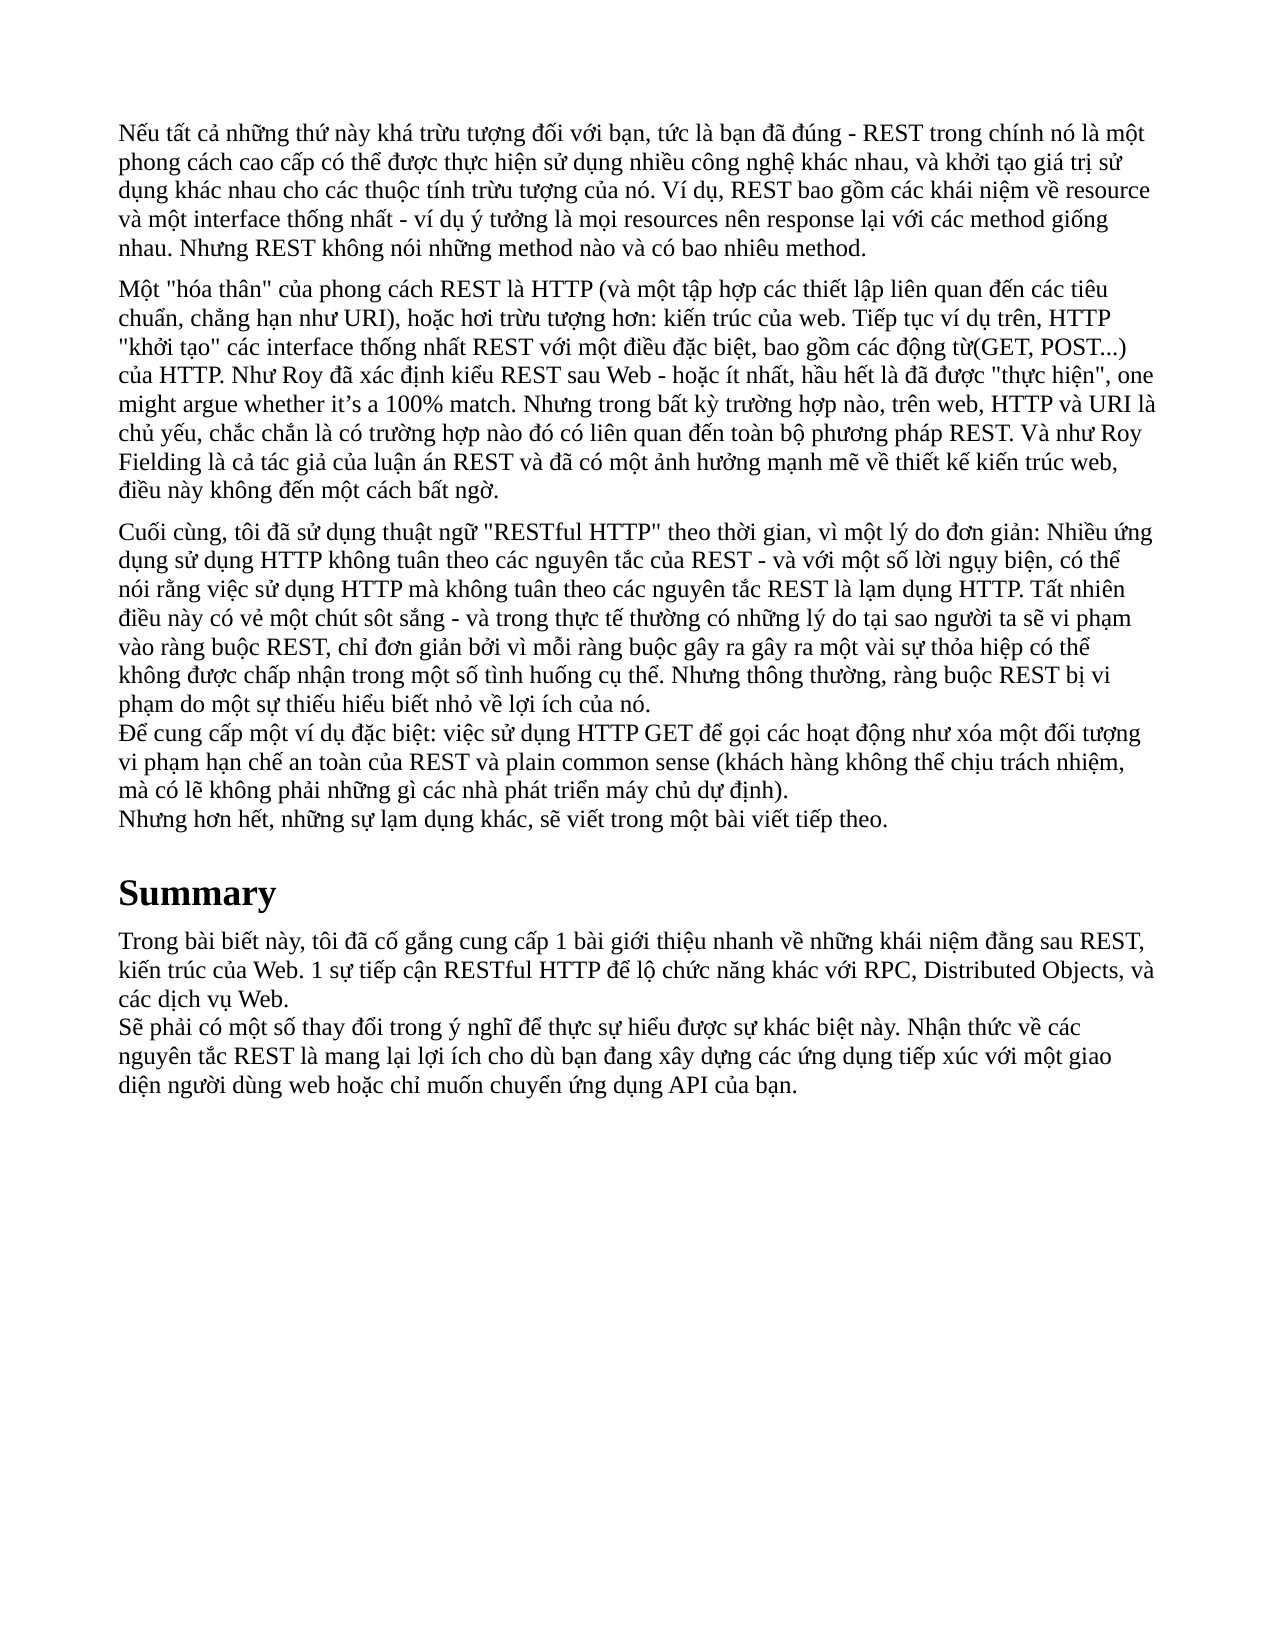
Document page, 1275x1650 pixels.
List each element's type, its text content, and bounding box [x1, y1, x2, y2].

text Trong bài biết này, tôi đã cố gắng cung cấp 1 bài giới thiệu nhanh về những khái niệm đằng sau REST, kiến trúc của Web. 1 sự tiếp cận RESTful HTTP để lộ chức năng khác với RPC, Distributed Objects, và các dịch vụ Web. Sẽ phải có một số thay đổi trong ý nghĩ để thực sự hiểu được sự khác biệt này. Nhận thức về các nguyên tắc REST là mang lại lợi ích cho dù bạn đang xây dựng các ứng dụng tiếp xúc với một giao diện người dùng web hoặc chỉ muốn chuyển ứng dụng API của bạn. [118, 926, 1157, 1099]
text Cuối cùng, tôi đã sử dụng thuật ngữ "RESTful HTTP" theo thời gian, vì một lý do đơn giản: Nhiều ứng dụng sử dụng HTTP không tuân theo các nguyên tắc của REST - và với một số lời ngụy biện, có thể nói rằng việc sử dụng HTTP mà không tuân theo các nguyên tắc REST là lạm dụng HTTP. Tất nhiên điều này có vẻ một chút sôt sắng - và trong thực tế thường có những lý do tại sao người ta sẽ vi phạm vào ràng buộc REST, chỉ đơn giản bởi vì mỗi ràng buộc gây ra gây ra một vài sự thỏa hiệp có thể không được chấp nhận trong một số tình huống cụ thể. Nhưng thông thường, ràng buộc REST bị vi phạm do một sự thiếu hiểu biết nhỏ về lợi ích của nó. Để cung cấp một ví dụ đặc biệt: việc sử dụng HTTP GET để gọi các hoạt động như xóa một đối tượng vi phạm hạn chế an toàn của REST và plain common sense (khách hàng không thể chịu trách nhiệm, mà có lẽ không phải những gì các nhà phát triển máy chủ dự định). Nhưng hơn hết, những sự lạm dụng khác, sẽ viết trong một bài viết tiếp theo. [118, 517, 1157, 833]
subtitle Summary [118, 871, 1157, 914]
text Nếu tất cả những thứ này khá trừu tượng đối với bạn, tức là bạn đã đúng - REST trong chính nó là một phong cách cao cấp có thể được thực hiện sử dụng nhiều công nghệ khác nhau, và khởi tạo giá trị sử dụng khác nhau cho các thuộc tính trừu tượng của nó. Ví dụ, REST bao gồm các khái niệm về resource và một interface thống nhất - ví dụ ý tưởng là mọi resources nên response lại với các method giống nhau. Nhưng REST không nói những method nào và có bao nhiêu method. [118, 118, 1157, 262]
text Một "hóa thân" của phong cách REST là HTTP (và một tập hợp các thiết lập liên quan đến các tiêu chuẩn, chẳng hạn như URI), hoặc hơi trừu tượng hơn: kiến trúc của web. Tiếp tục ví dụ trên, HTTP "khởi tạo" các interface thống nhất REST với một điều đặc biệt, bao gồm các động từ(GET, POST...) của HTTP. Như Roy đã xác định kiểu REST sau Web - hoặc ít nhất, hầu hết là đã được "thực hiện", one might argue whether it’s a 100% match. Nhưng trong bất kỳ trường hợp nào, trên web, HTTP và URI là chủ yếu, chắc chắn là có trường hợp nào đó có liên quan đến toàn bộ phương pháp REST. Và như Roy Fielding là cả tác giả của luận án REST và đã có một ảnh hưởng mạnh mẽ về thiết kế kiến trúc web, điều này không đến một cách bất ngờ. [118, 274, 1157, 504]
